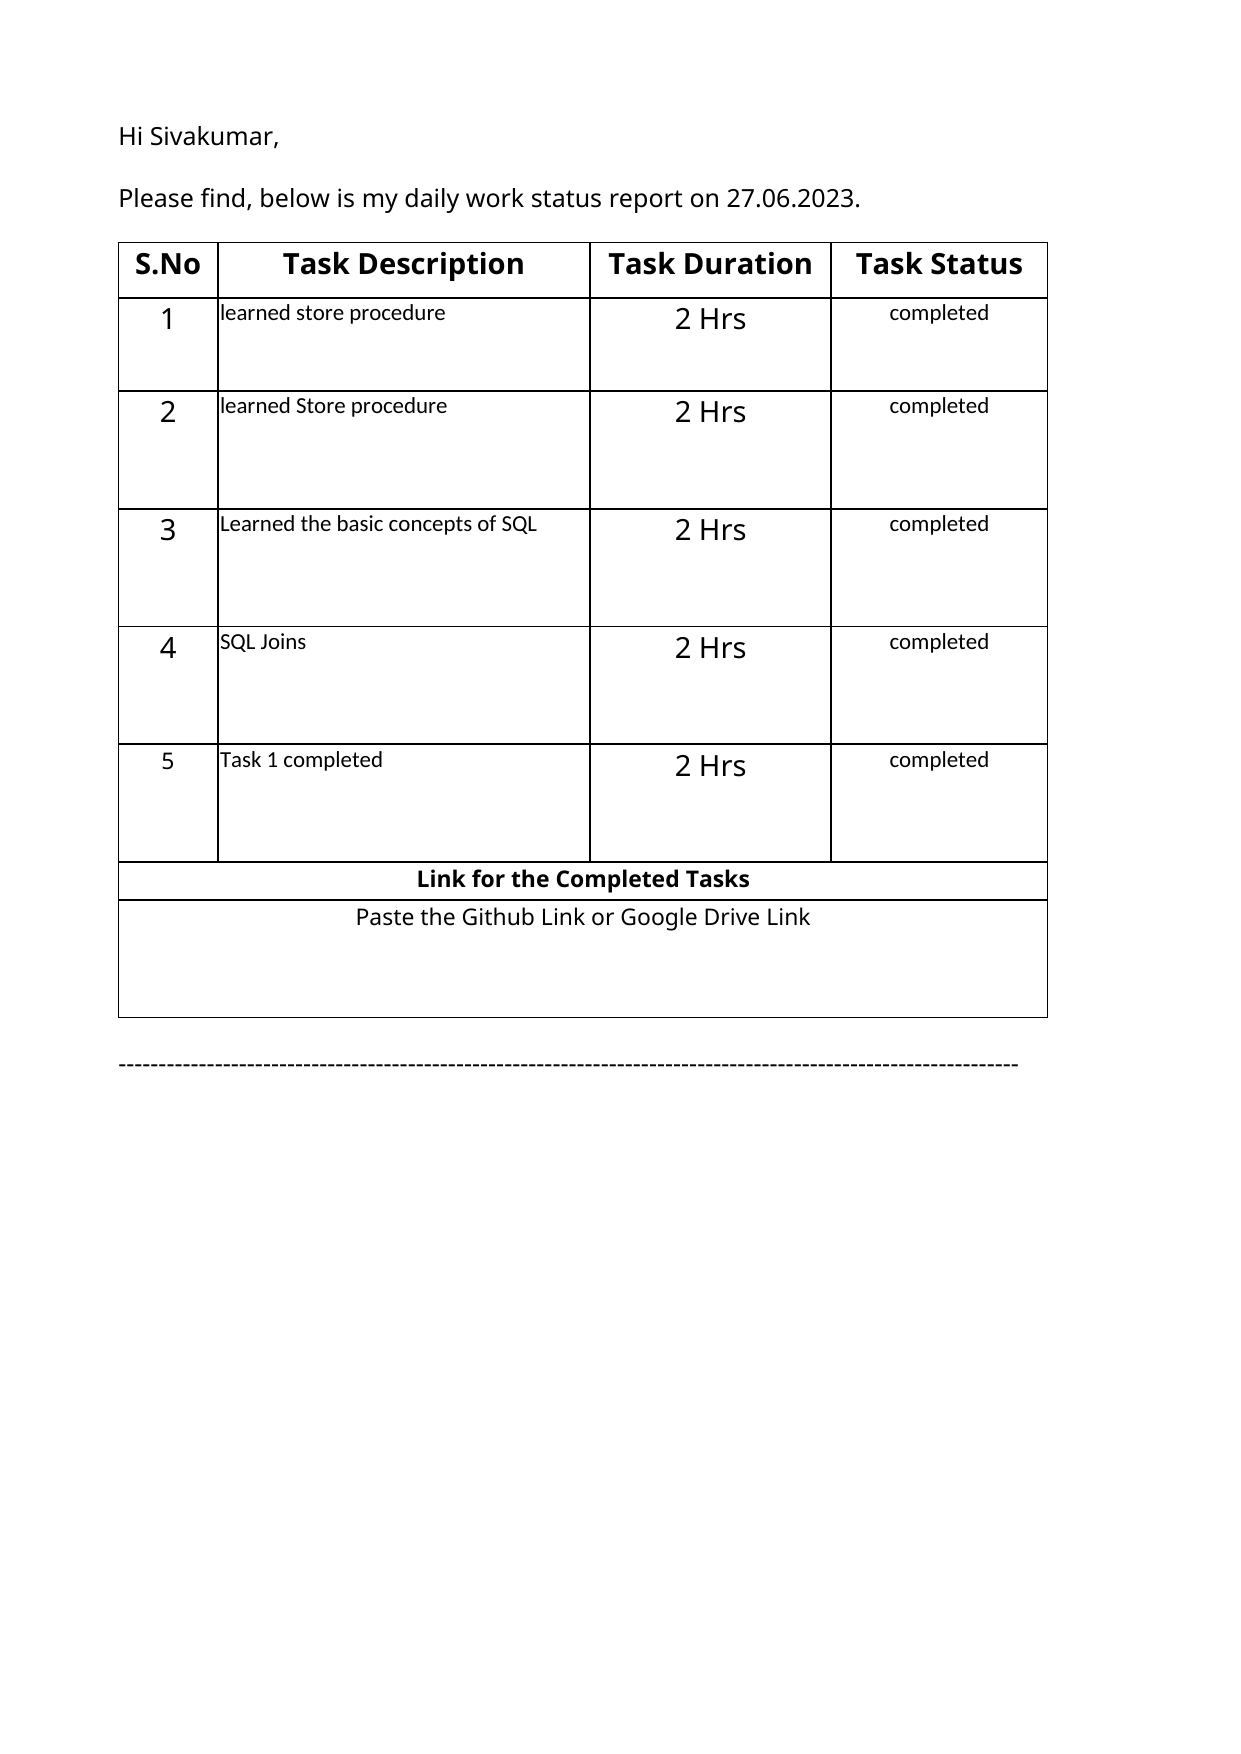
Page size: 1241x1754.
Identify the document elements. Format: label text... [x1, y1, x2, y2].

table_cell Learned the basic concepts of SQL [219, 510, 589, 626]
table_cell 2 Hrs [591, 392, 830, 508]
table_cell Task 1 completed [219, 745, 589, 861]
table_cell completed [832, 510, 1047, 626]
text Hi Sivakumar, [118, 118, 1122, 152]
table_cell completed [832, 627, 1047, 743]
table_header Task Duration [591, 243, 830, 297]
table_header Task Description [219, 243, 589, 297]
table_header S.No [119, 243, 217, 297]
table_header Task Status [832, 243, 1047, 297]
table_cell 4 [119, 627, 217, 743]
table_cell completed [832, 299, 1047, 390]
table_cell SQL Joins [219, 627, 589, 743]
table_cell learned store procedure [219, 299, 589, 390]
table_cell 3 [119, 510, 217, 626]
table_cell completed [832, 392, 1047, 508]
table_cell completed [832, 745, 1047, 861]
table_cell 5 [119, 745, 217, 861]
table_cell 2 Hrs [591, 299, 830, 390]
table_cell learned Store procedure [219, 392, 589, 508]
text ---------------------------------------------------------------------------------------------------------------- [118, 1046, 1122, 1080]
table_cell 2 Hrs [591, 627, 830, 743]
table_cell 2 [119, 392, 217, 508]
table_cell Link for the Completed Tasks [119, 863, 1047, 899]
table_cell 2 Hrs [591, 745, 830, 861]
table_cell 2 Hrs [591, 510, 830, 626]
table_cell Paste the Github Link or Google Drive Link [119, 901, 1047, 1017]
text Please find, below is my daily work status report on 27.06.2023. [118, 180, 1122, 214]
table_cell 1 [119, 299, 217, 390]
